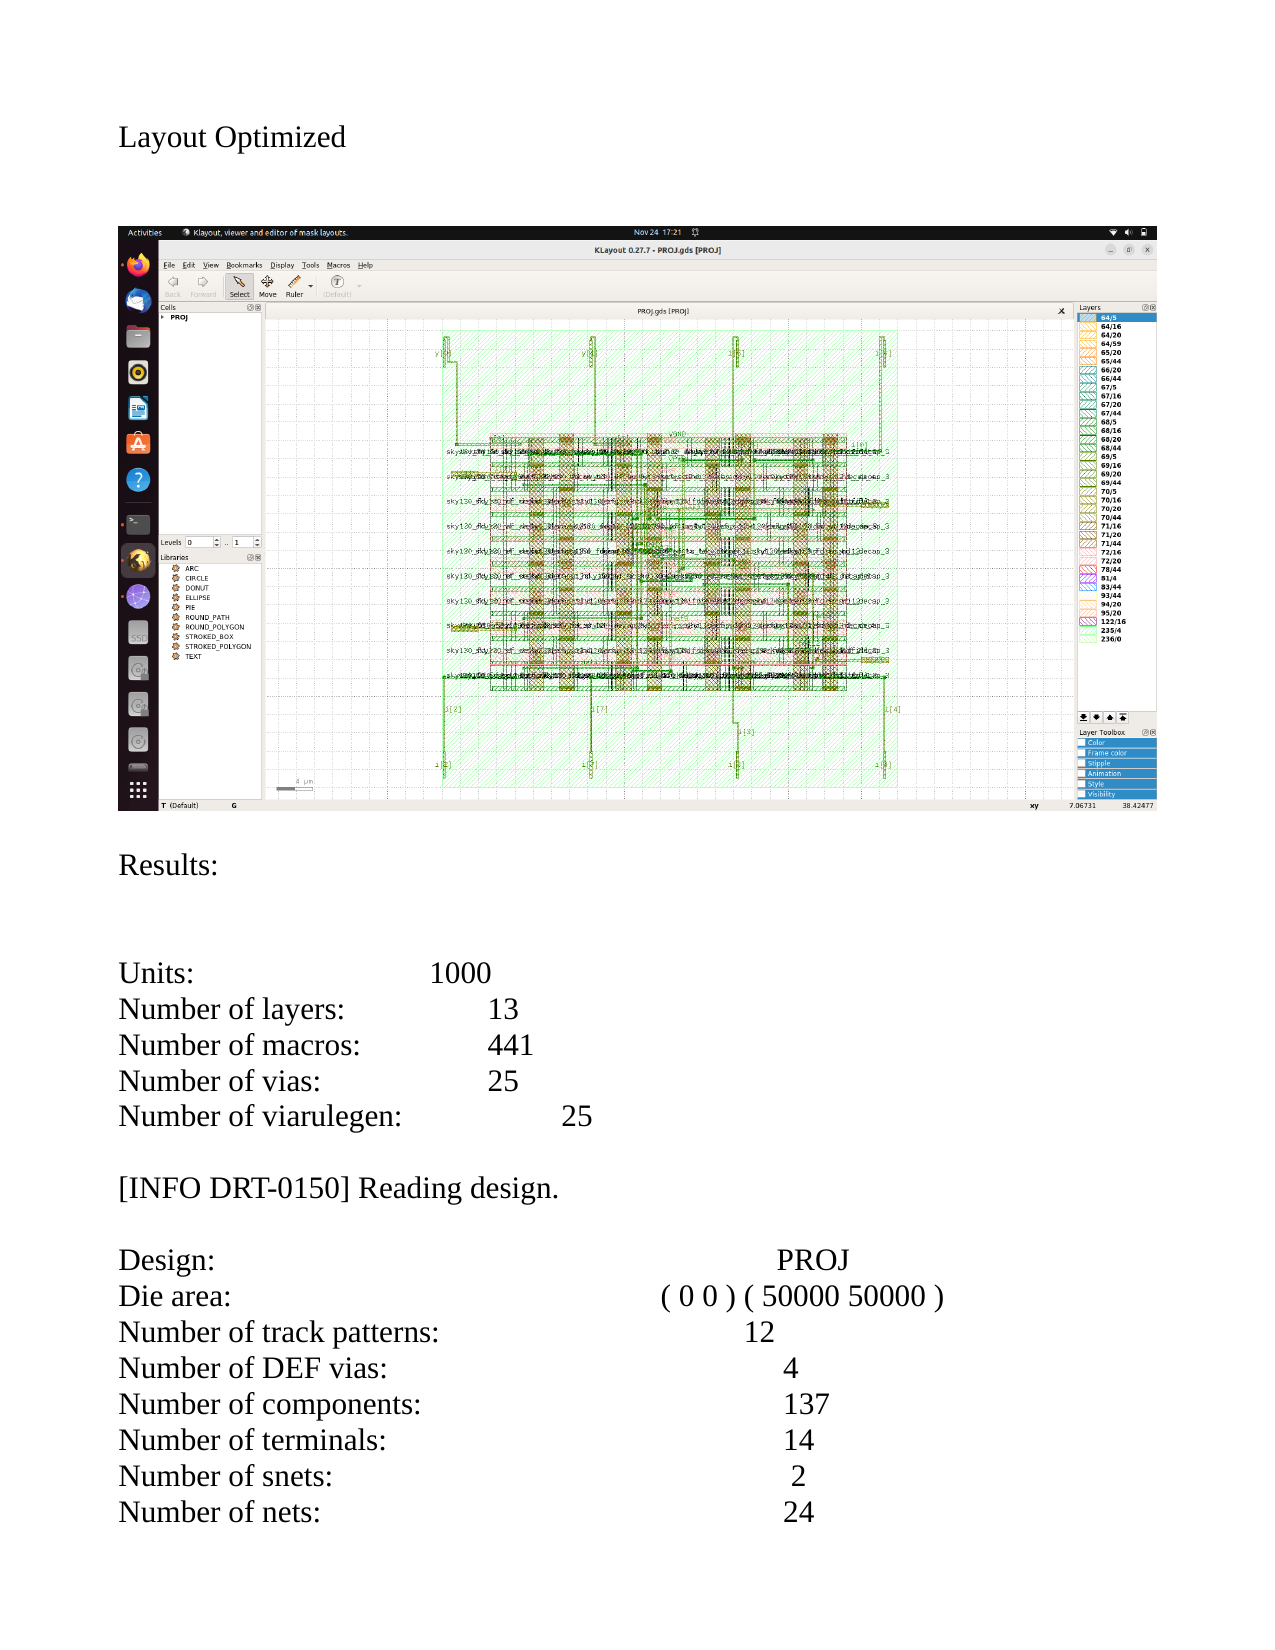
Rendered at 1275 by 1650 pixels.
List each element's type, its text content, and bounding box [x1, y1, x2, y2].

text Results: [118, 846, 1157, 882]
text Design: PROJ [118, 1241, 1157, 1277]
text Number of track patterns: 12 [118, 1313, 1157, 1349]
text Units: 1000 [118, 954, 1157, 990]
text Layout Optimized [118, 118, 1157, 154]
text Number of snets: 2 [118, 1457, 1157, 1493]
text Number of layers: 13 [118, 990, 1157, 1026]
text Number of DEF vias: 4 [118, 1349, 1157, 1385]
text Number of components: 137 [118, 1385, 1157, 1421]
picture [118, 226, 1157, 811]
text Number of vias: 25 [118, 1062, 1157, 1098]
text Number of macros: 441 [118, 1026, 1157, 1062]
text Number of terminals: 14 [118, 1421, 1157, 1457]
text Number of nets: 24 [118, 1493, 1157, 1529]
text [INFO DRT-0150] Reading design. [118, 1169, 1157, 1206]
text Number of viarulegen: 25 [118, 1098, 1157, 1134]
text Die area: ( 0 0 ) ( 50000 50000 ) [118, 1277, 1157, 1313]
